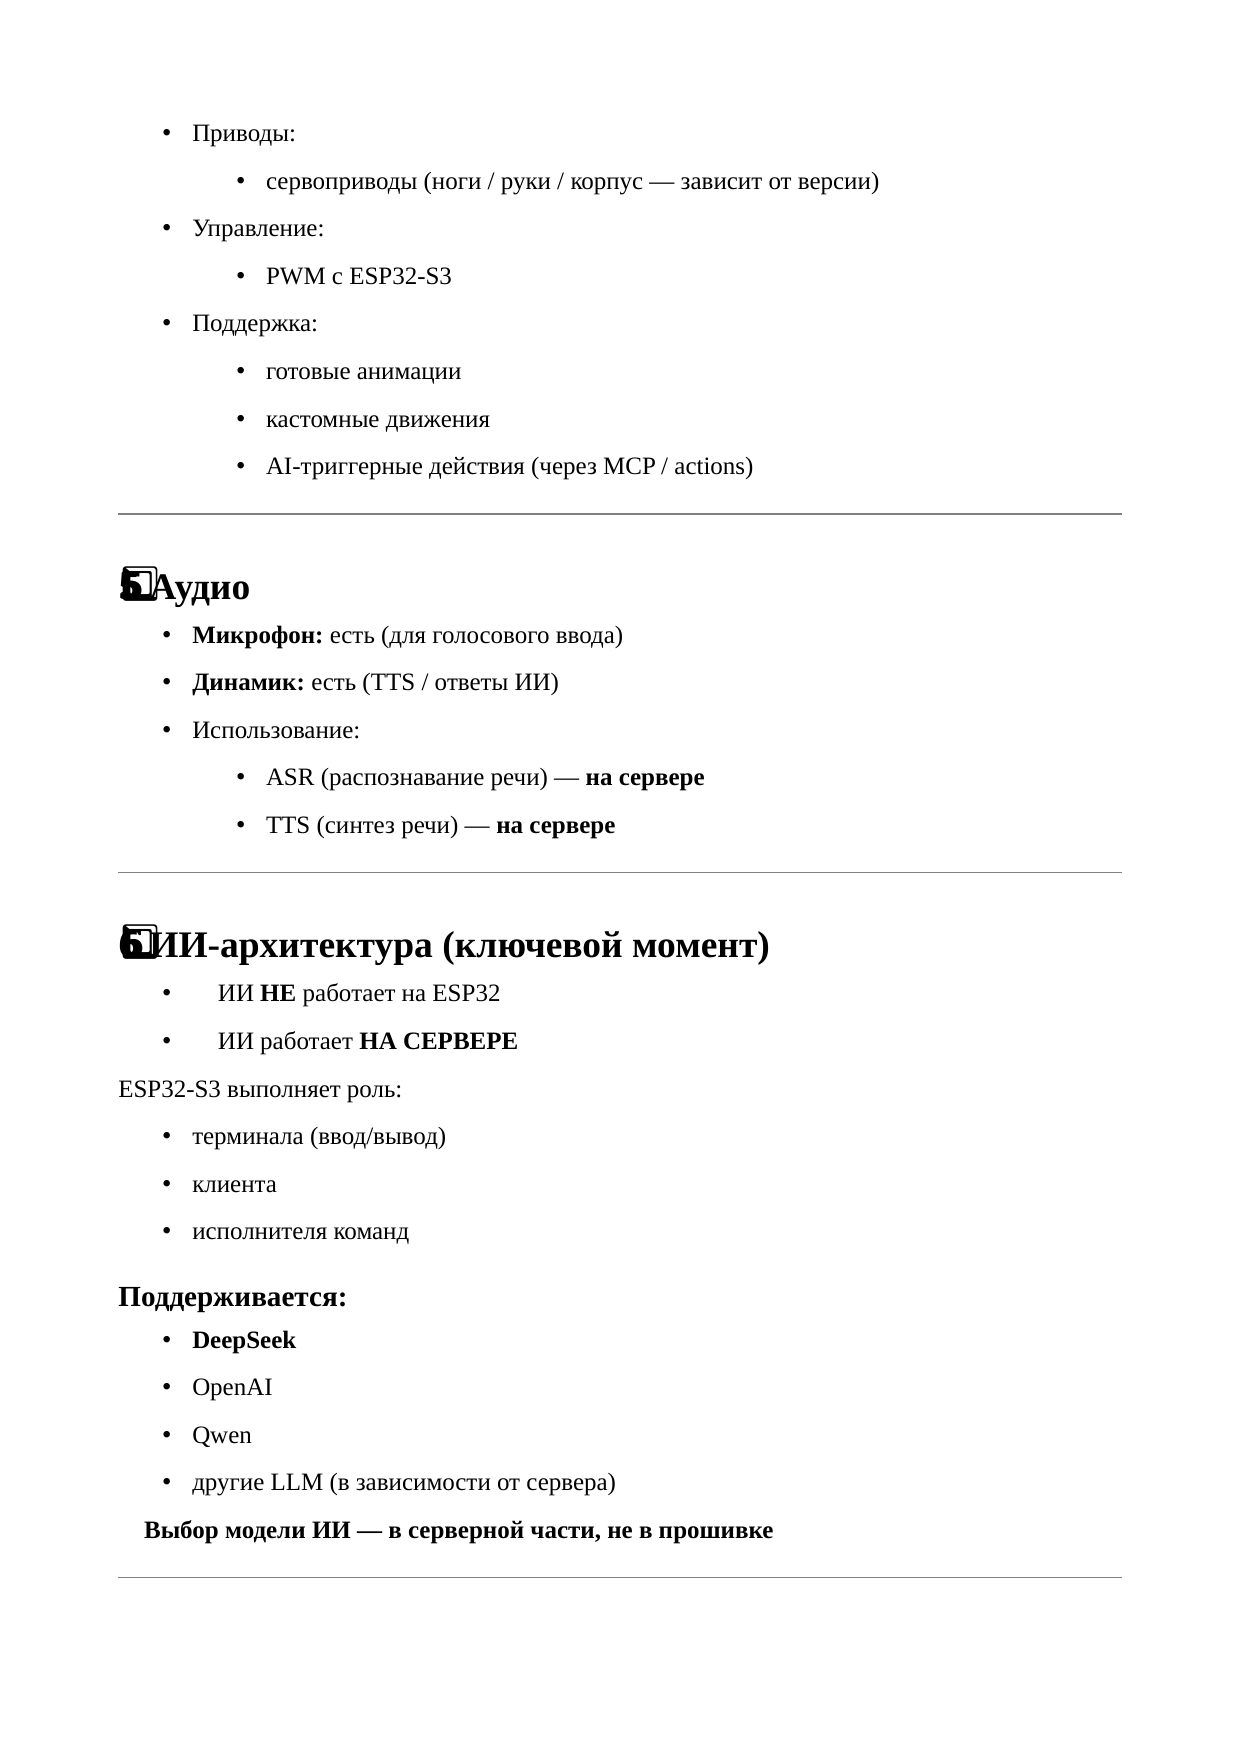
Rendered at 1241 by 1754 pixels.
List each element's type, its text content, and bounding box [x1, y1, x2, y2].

list PWM с ESP32-S3 [236, 261, 1122, 290]
list ✅ ИИ работает НА СЕРВЕРЕ [162, 1026, 1122, 1055]
list AI-триггерные действия (через MCP / actions) [236, 451, 1122, 480]
list сервоприводы (ноги / руки / корпус — зависит от версии) [236, 166, 1122, 194]
list Приводы: [162, 118, 1122, 147]
list клиента [162, 1169, 1122, 1198]
text 📌 Выбор модели ИИ — в серверной части, не в прошивке [118, 1515, 1122, 1544]
list DeepSeek [162, 1325, 1122, 1353]
list ❌ ИИ НЕ работает на ESP32 [162, 978, 1122, 1007]
list TTS (синтез речи) — на сервере [236, 810, 1122, 839]
list Динамик: есть (TTS / ответы ИИ) [162, 667, 1122, 696]
list OpenAI [162, 1372, 1122, 1401]
list Qwen [162, 1420, 1122, 1449]
list Микрофон: есть (для голосового ввода) [162, 620, 1122, 648]
subtitle 5️⃣ Аудио [118, 564, 1122, 607]
list Использование: [162, 715, 1122, 744]
subtitle Поддерживается: [118, 1279, 1122, 1312]
list Поддержка: [162, 308, 1122, 337]
list другие LLM (в зависимости от сервера) [162, 1467, 1122, 1496]
list кастомные движения [236, 404, 1122, 432]
text ESP32-S3 выполняет роль: [118, 1074, 1122, 1102]
subtitle 6️⃣ ИИ-архитектура (ключевой момент) [118, 923, 1122, 966]
list терминала (ввод/вывод) [162, 1121, 1122, 1150]
list Управление: [162, 213, 1122, 242]
list ASR (распознавание речи) — на сервере [236, 762, 1122, 791]
list готовые анимации [236, 356, 1122, 385]
list исполнителя команд [162, 1216, 1122, 1245]
